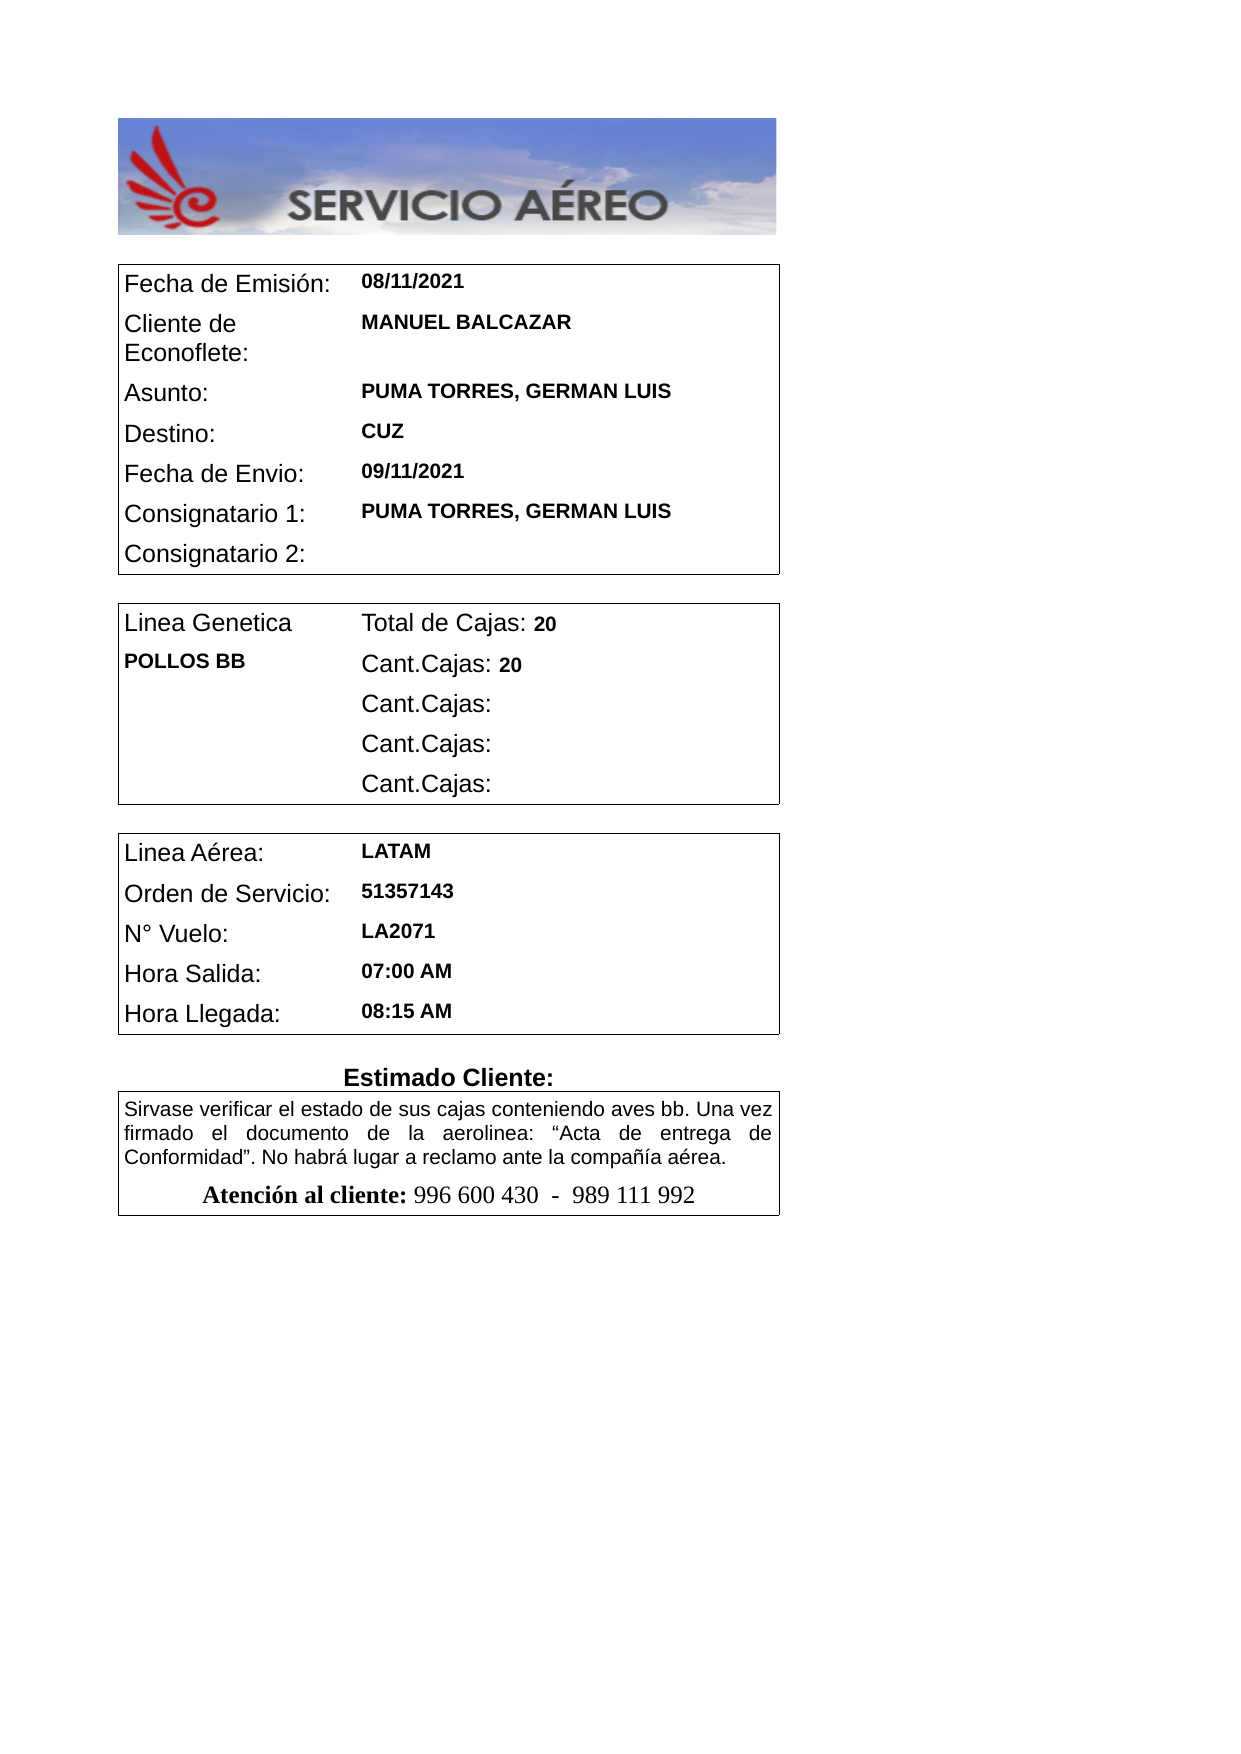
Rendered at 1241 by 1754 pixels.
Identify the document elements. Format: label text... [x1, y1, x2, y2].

table_cell PUMA TORRES, GERMAN LUIS [356, 493, 779, 533]
table_cell Sirvase verificar el estado de sus cajas conteniendo aves bb. Una vez firmado el documento de la aerolinea: “Acta de entrega de Conformidad”. No habrá lugar a reclamo ante la compañía aérea. [119, 1092, 779, 1175]
table_cell Fecha de Envio: [119, 453, 356, 493]
table_cell Cant.Cajas: [356, 683, 779, 723]
table_cell LATAM [356, 834, 779, 873]
table_cell [119, 683, 356, 723]
table_cell Total de Cajas: 20 [356, 604, 779, 643]
table_cell LA2071 [356, 913, 779, 953]
table_cell Estimado Cliente: [118, 1035, 779, 1091]
table_cell [119, 764, 356, 804]
picture [118, 118, 777, 235]
table_cell Atención al cliente: 996 600 430 - 989 111 992 [119, 1175, 779, 1215]
table_cell Cant.Cajas: 20 [356, 643, 779, 683]
table_cell [118, 575, 356, 603]
table_cell MANUEL BALCAZAR [356, 304, 779, 373]
table_cell Cliente de Econoflete: [119, 304, 356, 373]
table_cell [356, 805, 779, 833]
table_header 08/11/2021 [356, 265, 779, 304]
table_cell 09/11/2021 [356, 453, 779, 493]
table_cell PUMA TORRES, GERMAN LUIS [356, 373, 779, 413]
table_header Fecha de Emisión: [119, 265, 356, 304]
table_cell [356, 575, 779, 603]
table_cell [356, 534, 779, 574]
table_cell Cant.Cajas: [356, 723, 779, 763]
table_cell 07:00 AM [356, 953, 779, 993]
table_cell Consignatario 1: [119, 493, 356, 533]
table_cell N° Vuelo: [119, 913, 356, 953]
table_cell Cant.Cajas: [356, 764, 779, 804]
table_cell Hora Llegada: [119, 994, 356, 1034]
table_cell 08:15 AM [356, 994, 779, 1034]
table_cell Linea Genetica [119, 604, 356, 643]
table_cell Linea Aérea: [119, 834, 356, 873]
table_cell Asunto: [119, 373, 356, 413]
table_cell Consignatario 2: [119, 534, 356, 574]
table_cell CUZ [356, 413, 779, 453]
table_cell Destino: [119, 413, 356, 453]
table_cell [119, 723, 356, 763]
table_cell POLLOS BB [119, 643, 356, 683]
table_cell 51357143 [356, 873, 779, 913]
table_cell [118, 805, 356, 833]
table_cell Hora Salida: [119, 953, 356, 993]
table_cell Orden de Servicio: [119, 873, 356, 913]
